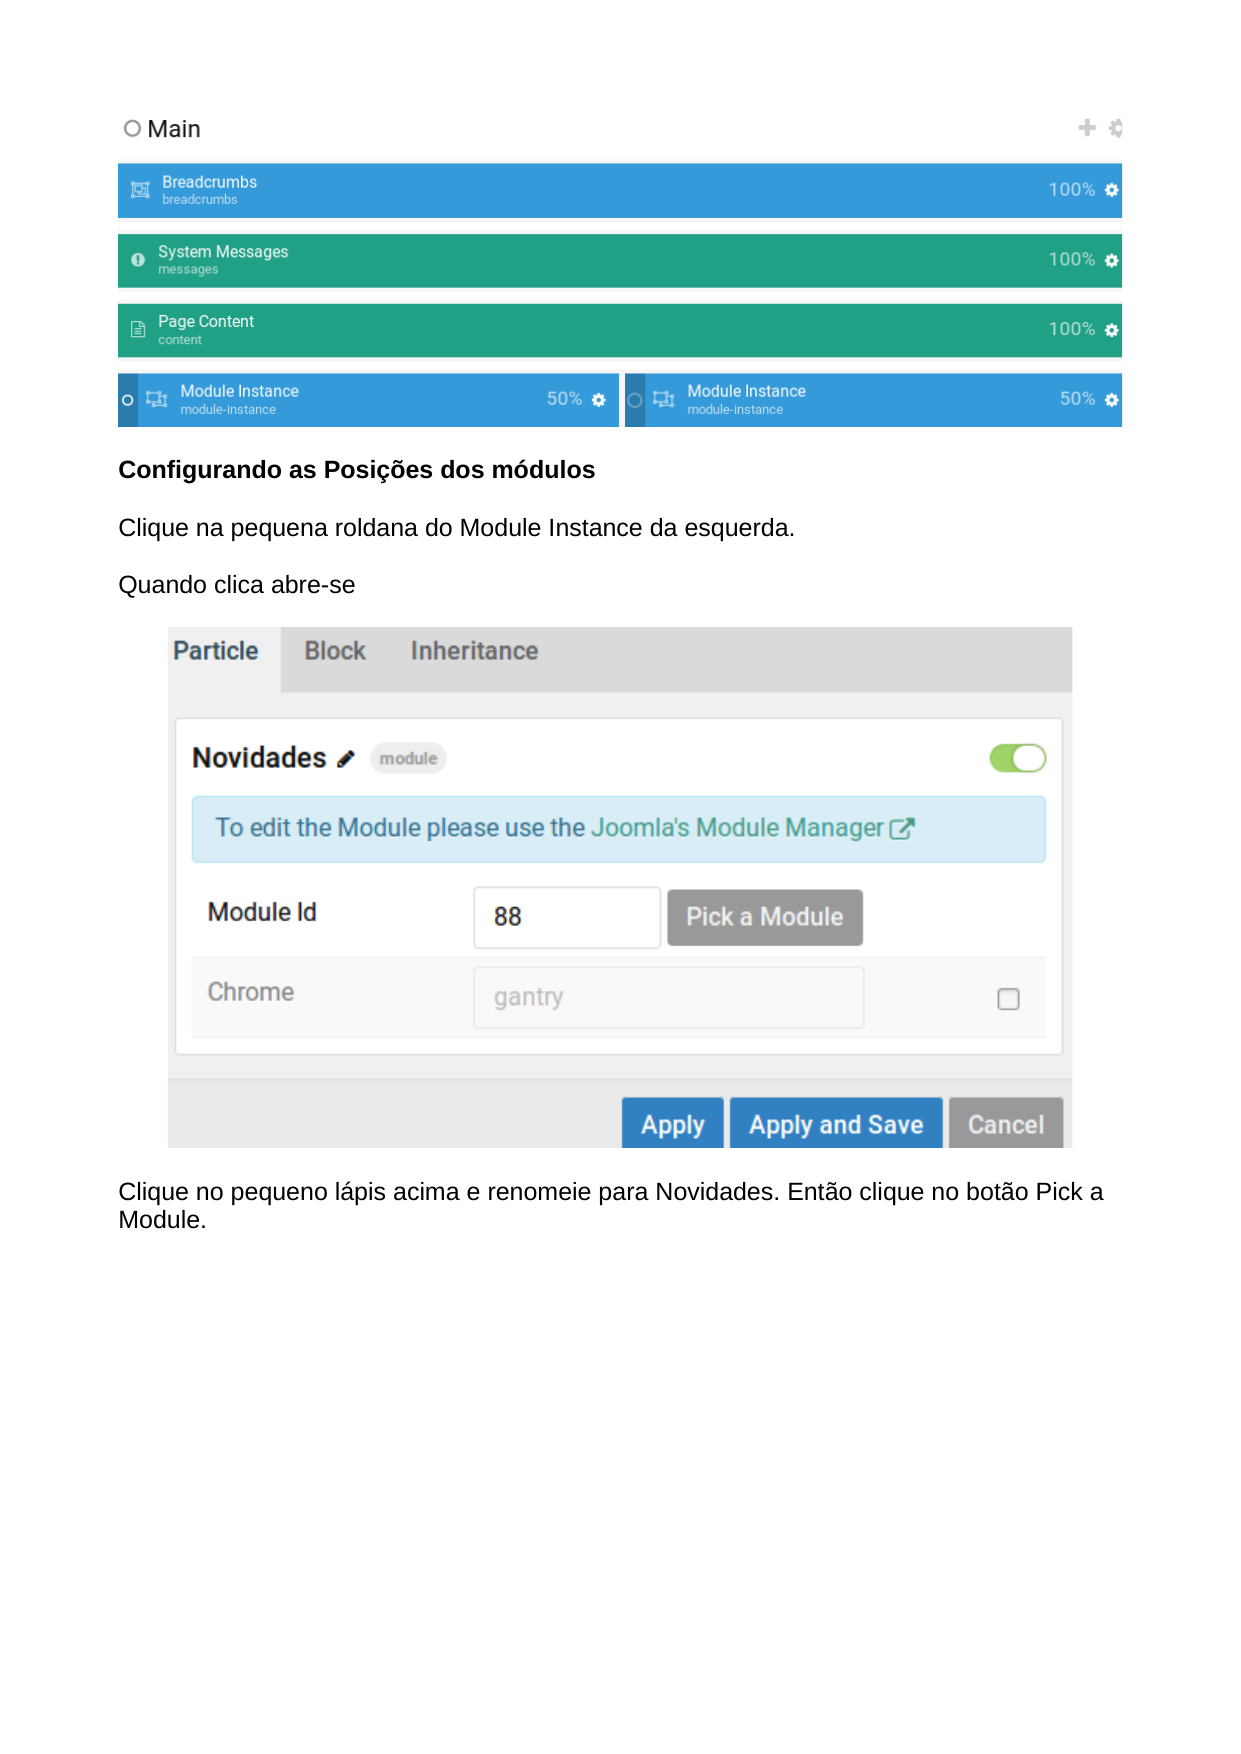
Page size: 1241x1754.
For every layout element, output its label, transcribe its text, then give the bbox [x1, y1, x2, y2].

text Clique na pequena roldana do Module Instance da esquerda. [118, 512, 1122, 541]
picture [167, 627, 1073, 1148]
text Configurando as Posições dos módulos [118, 455, 1122, 484]
text Quando clica abre-se [118, 570, 1122, 599]
text Clique no pequeno lápis acima e renomeie para Novidades. Então clique no botão Pick a Module. [118, 1177, 1122, 1234]
picture [118, 118, 1123, 427]
